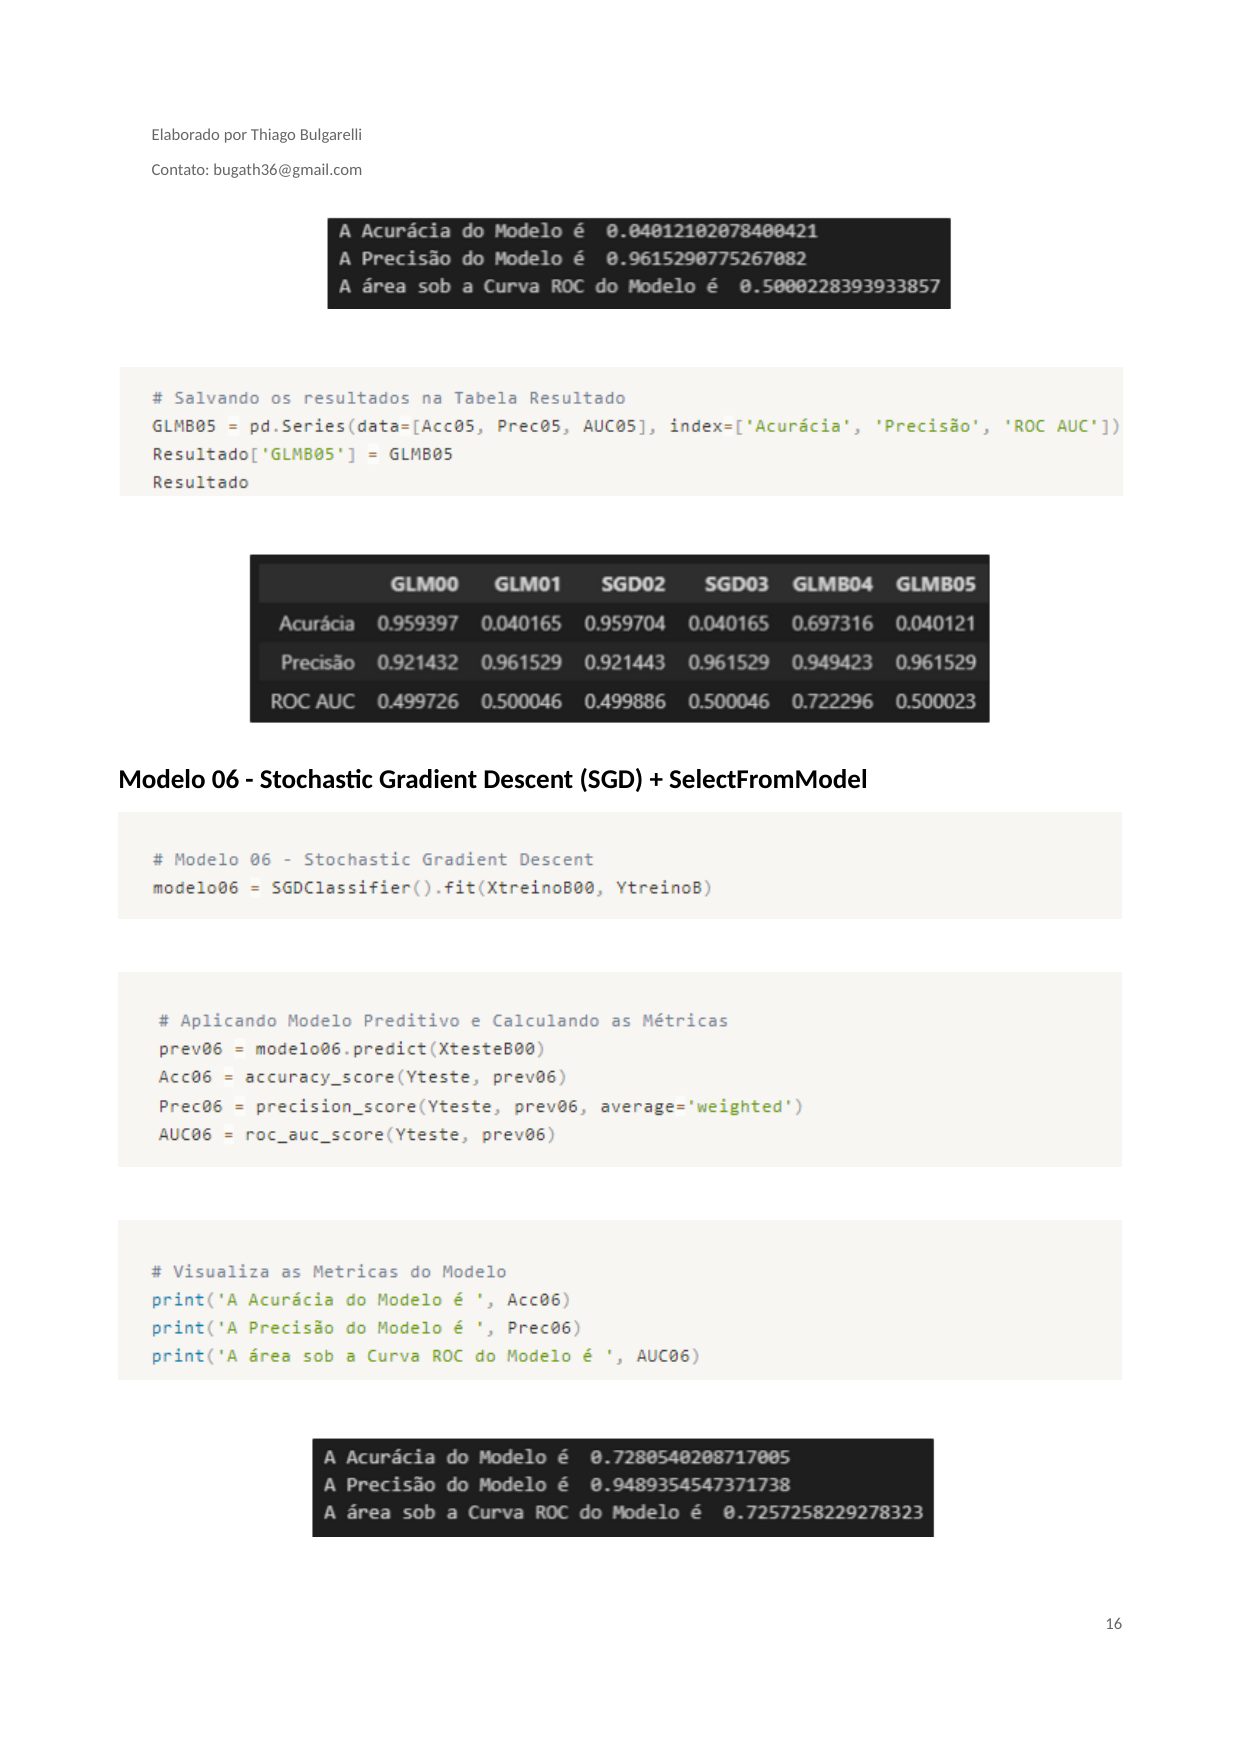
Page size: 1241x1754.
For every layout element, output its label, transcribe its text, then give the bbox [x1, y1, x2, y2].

picture [118, 972, 1123, 1167]
picture [119, 367, 1124, 496]
picture [243, 549, 997, 733]
picture [118, 1220, 1123, 1380]
picture [322, 212, 955, 309]
subtitle Modelo 06 - Stochastic Gradient Descent (SGD) + SelectFromModel [118, 762, 1122, 795]
picture [304, 1433, 937, 1537]
picture [118, 812, 1123, 919]
